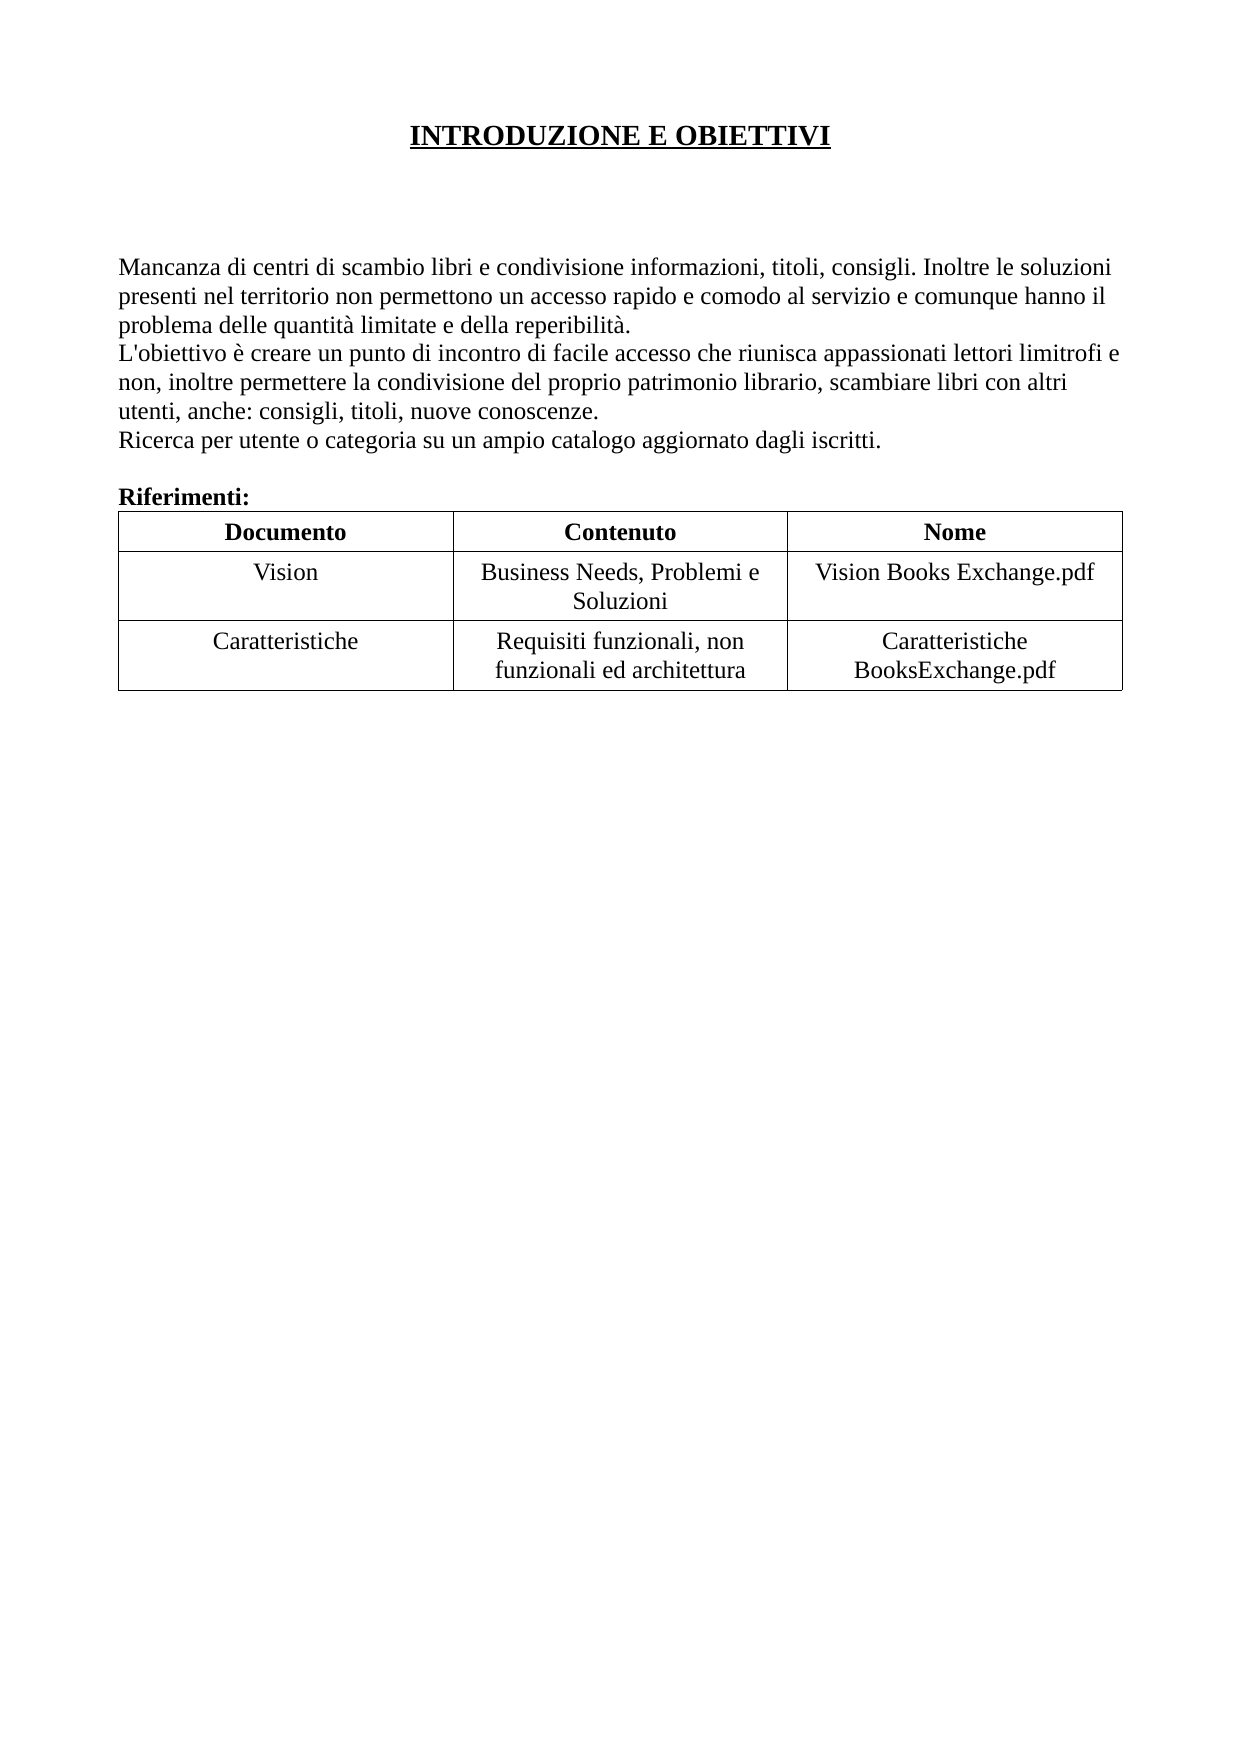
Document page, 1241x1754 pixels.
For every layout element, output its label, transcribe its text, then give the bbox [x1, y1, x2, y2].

table_cell Caratteristiche [119, 621, 453, 689]
text Mancanza di centri di scambio libri e condivisione informazioni, titoli, consigli. Inoltre le soluzioni presenti nel territorio non permettono un accesso rapido e comodo al servizio e comunque hanno il problema delle quantità limitate e della reperibilità. [118, 252, 1122, 338]
text L'obiettivo è creare un punto di incontro di facile accesso che riunisca appassionati lettori limitrofi e non, inoltre permettere la condivisione del proprio patrimonio librario, scambiare libri con altri utenti, anche: consigli, titoli, nuove conoscenze. [118, 338, 1122, 425]
table_cell Vision Books Exchange.pdf [788, 552, 1122, 620]
table_cell Vision [119, 552, 453, 620]
text INTRODUZIONE E OBIETTIVI [118, 118, 1122, 152]
table_header Contenuto [454, 512, 787, 551]
text Riferimenti: [118, 482, 1122, 511]
table_cell Business Needs, Problemi e Soluzioni [454, 552, 787, 620]
table_header Documento [119, 512, 453, 551]
table_cell Requisiti funzionali, non funzionali ed architettura [454, 621, 787, 689]
table_header Nome [788, 512, 1122, 551]
table_cell Caratteristiche BooksExchange.pdf [788, 621, 1122, 689]
text Ricerca per utente o categoria su un ampio catalogo aggiornato dagli iscritti. [118, 425, 1122, 453]
